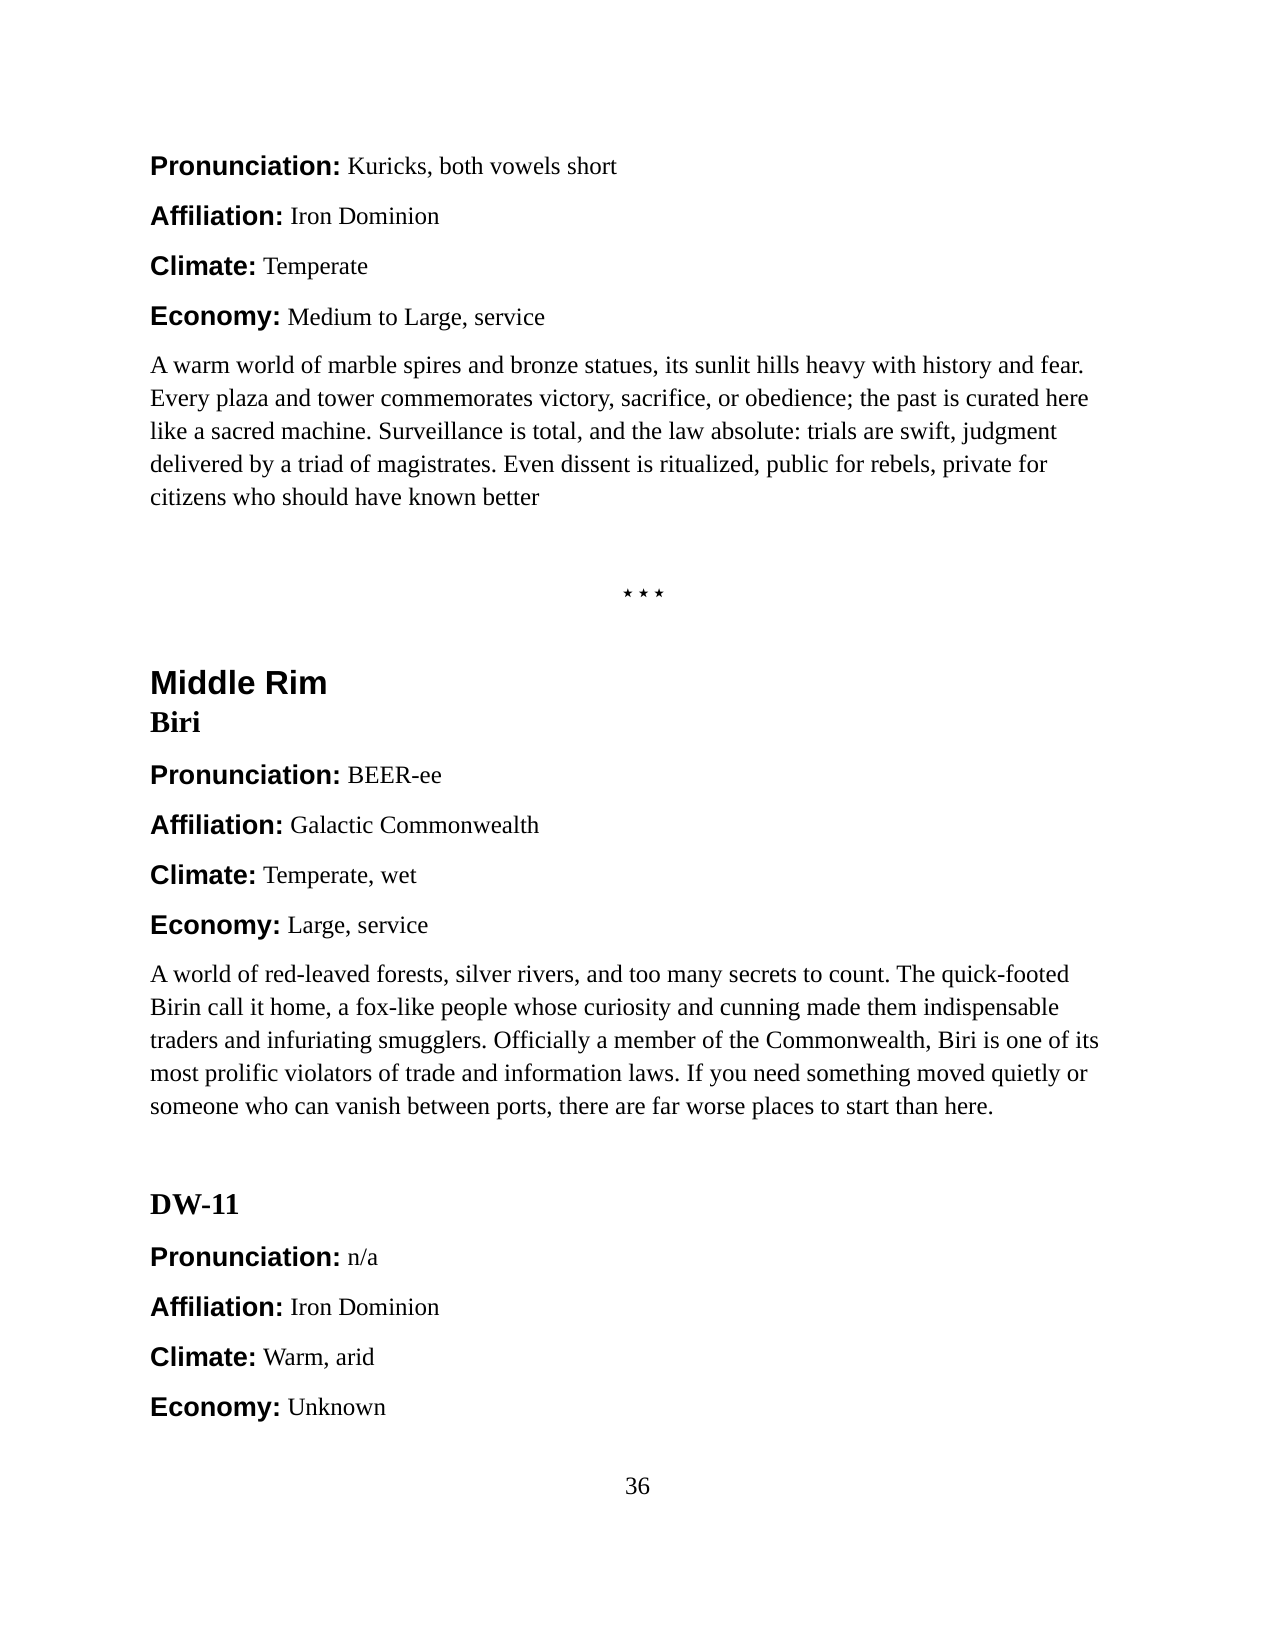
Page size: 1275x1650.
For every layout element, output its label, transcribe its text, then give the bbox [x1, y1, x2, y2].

text Iron Dominion [284, 200, 1125, 231]
subtitle Affiliation: [150, 200, 284, 231]
text Large, service [281, 909, 1125, 940]
subtitle Economy: [150, 909, 281, 940]
text n/a [341, 1241, 1125, 1272]
text Galactic Commonwealth [284, 809, 1125, 840]
text Temperate [257, 250, 1125, 281]
text A world of red-leaved forests, silver rivers, and too many secrets to count. The quick-footed Birin call it home, a fox-like people whose curiosity and cunning made them indispensable traders and infuriating smugglers. Officially a member of the Commonwealth, Biri is one of its most prolific violators of trade and information laws. If you need something moved quietly or someone who can vanish between ports, there are far worse places to start than here. [150, 959, 1125, 1120]
subtitle Affiliation: [150, 1291, 284, 1322]
subtitle Middle Rim [150, 663, 1125, 701]
text Unknown [281, 1391, 1125, 1422]
subtitle Pronunciation: [150, 150, 341, 181]
subtitle Climate: [150, 859, 257, 890]
text Warm, arid [257, 1341, 1125, 1372]
text Temperate, wet [257, 859, 1125, 890]
text Biri [150, 704, 1125, 739]
subtitle Pronunciation: [150, 1241, 341, 1272]
subtitle Economy: [150, 300, 281, 332]
text Medium to Large, service [281, 300, 1125, 332]
text ⋆⋆⋆ [162, 578, 1125, 606]
subtitle Economy: [150, 1391, 281, 1422]
text DW-11 [150, 1186, 1125, 1221]
subtitle Climate: [150, 1341, 257, 1372]
text Kuricks, both vowels short [341, 150, 1125, 181]
subtitle Affiliation: [150, 809, 284, 840]
text A warm world of marble spires and bronze statues, its sunlit hills heavy with history and fear. Every plaza and tower commemorates victory, sacrifice, or obedience; the past is curated here like a sacred machine. Surveillance is total, and the law absolute: trials are swift, judgment delivered by a triad of magistrates. Even dissent is ritualized, public for rebels, private for citizens who should have known better [150, 350, 1125, 511]
subtitle Climate: [150, 250, 257, 281]
text Iron Dominion [284, 1291, 1125, 1322]
text BEER-ee [341, 759, 1125, 790]
subtitle Pronunciation: [150, 759, 341, 790]
